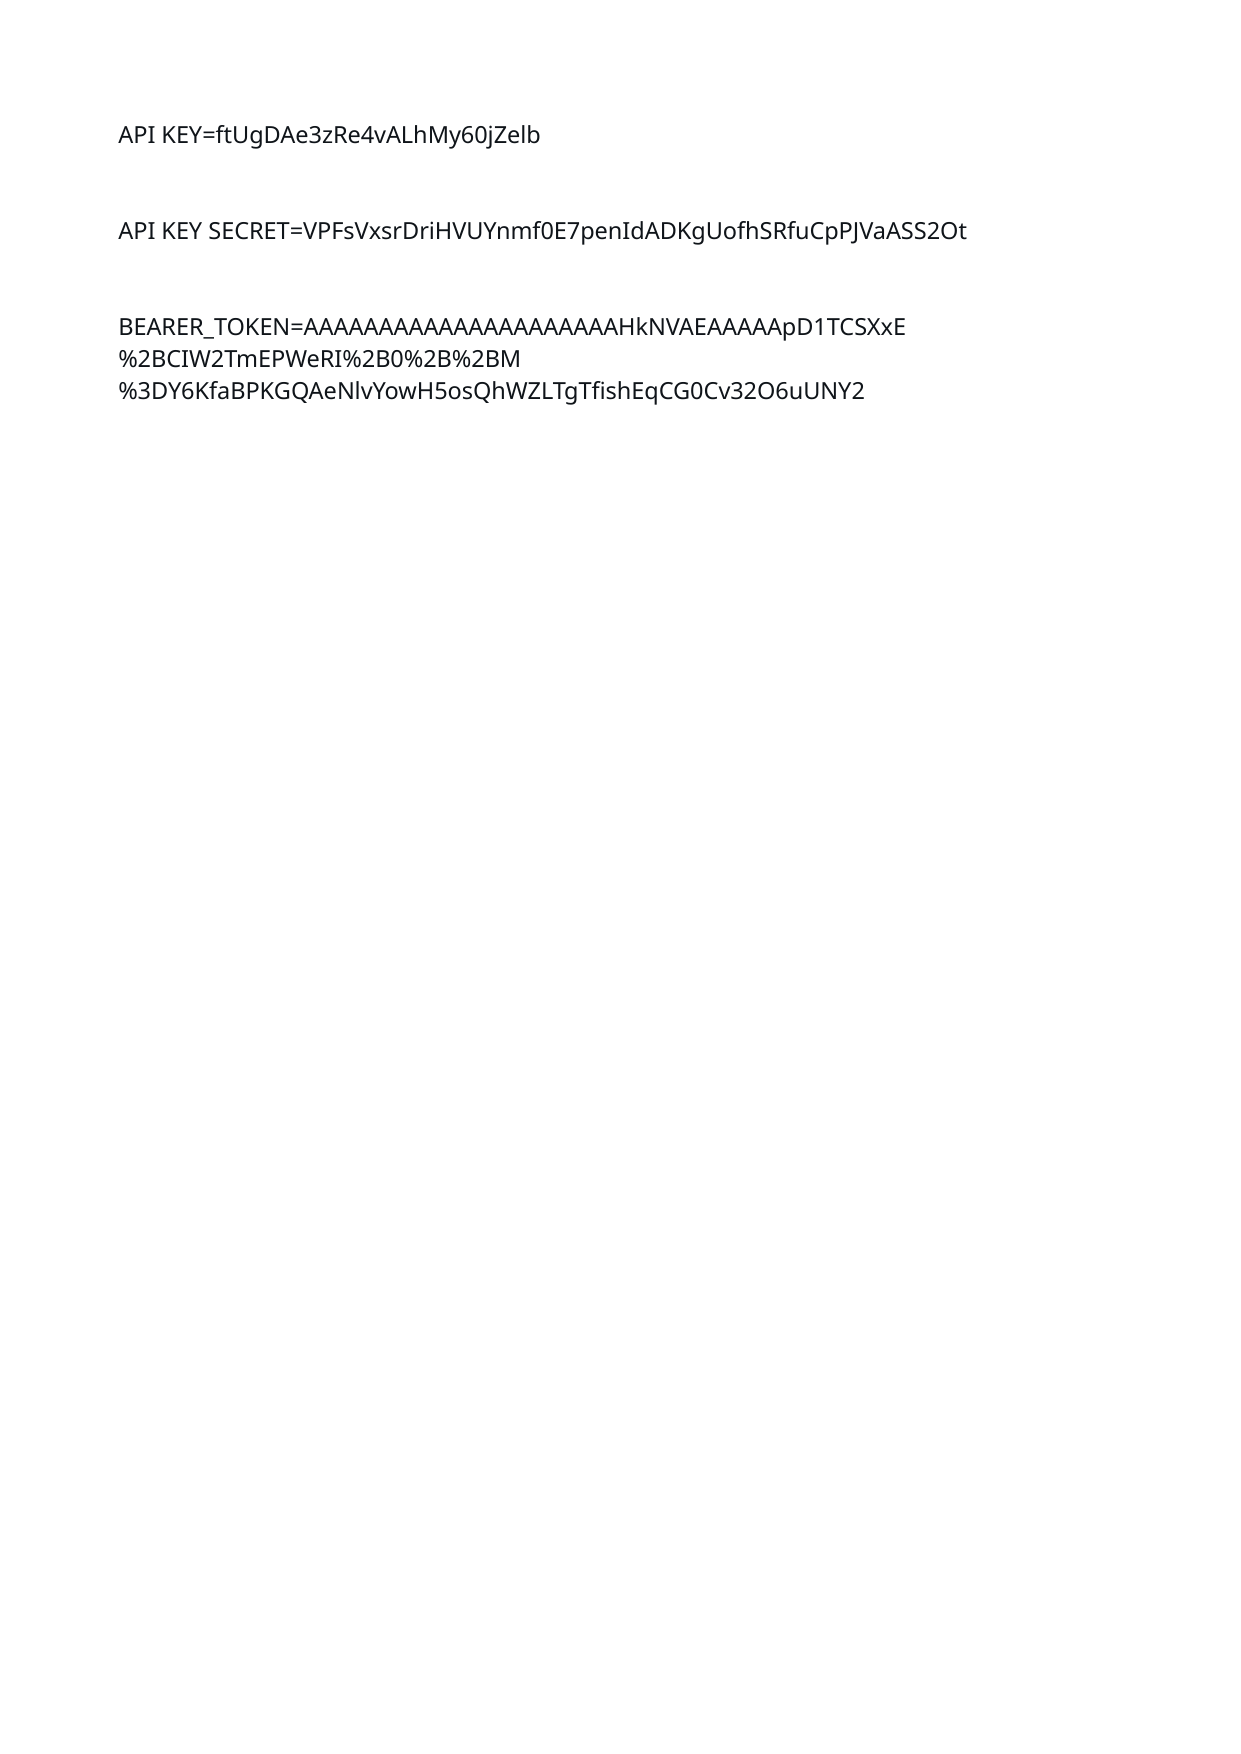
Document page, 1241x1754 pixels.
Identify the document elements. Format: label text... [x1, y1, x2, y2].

text API KEY SECRET=VPFsVxsrDriHVUYnmf0E7penIdADKgUofhSRfuCpPJVaASS2Ot [118, 214, 1122, 246]
text API KEY=ftUgDAe3zRe4vALhMy60jZelb [118, 118, 1122, 150]
text BEARER_TOKEN=AAAAAAAAAAAAAAAAAAAAAHkNVAEAAAAApD1TCSXxE%2BCIW2TmEPWeRI%2B0%2B%2BM%3DY6KfaBPKGQAeNlvYowH5osQhWZLTgTfishEqCG0Cv32O6uUNY2 [118, 310, 1122, 406]
